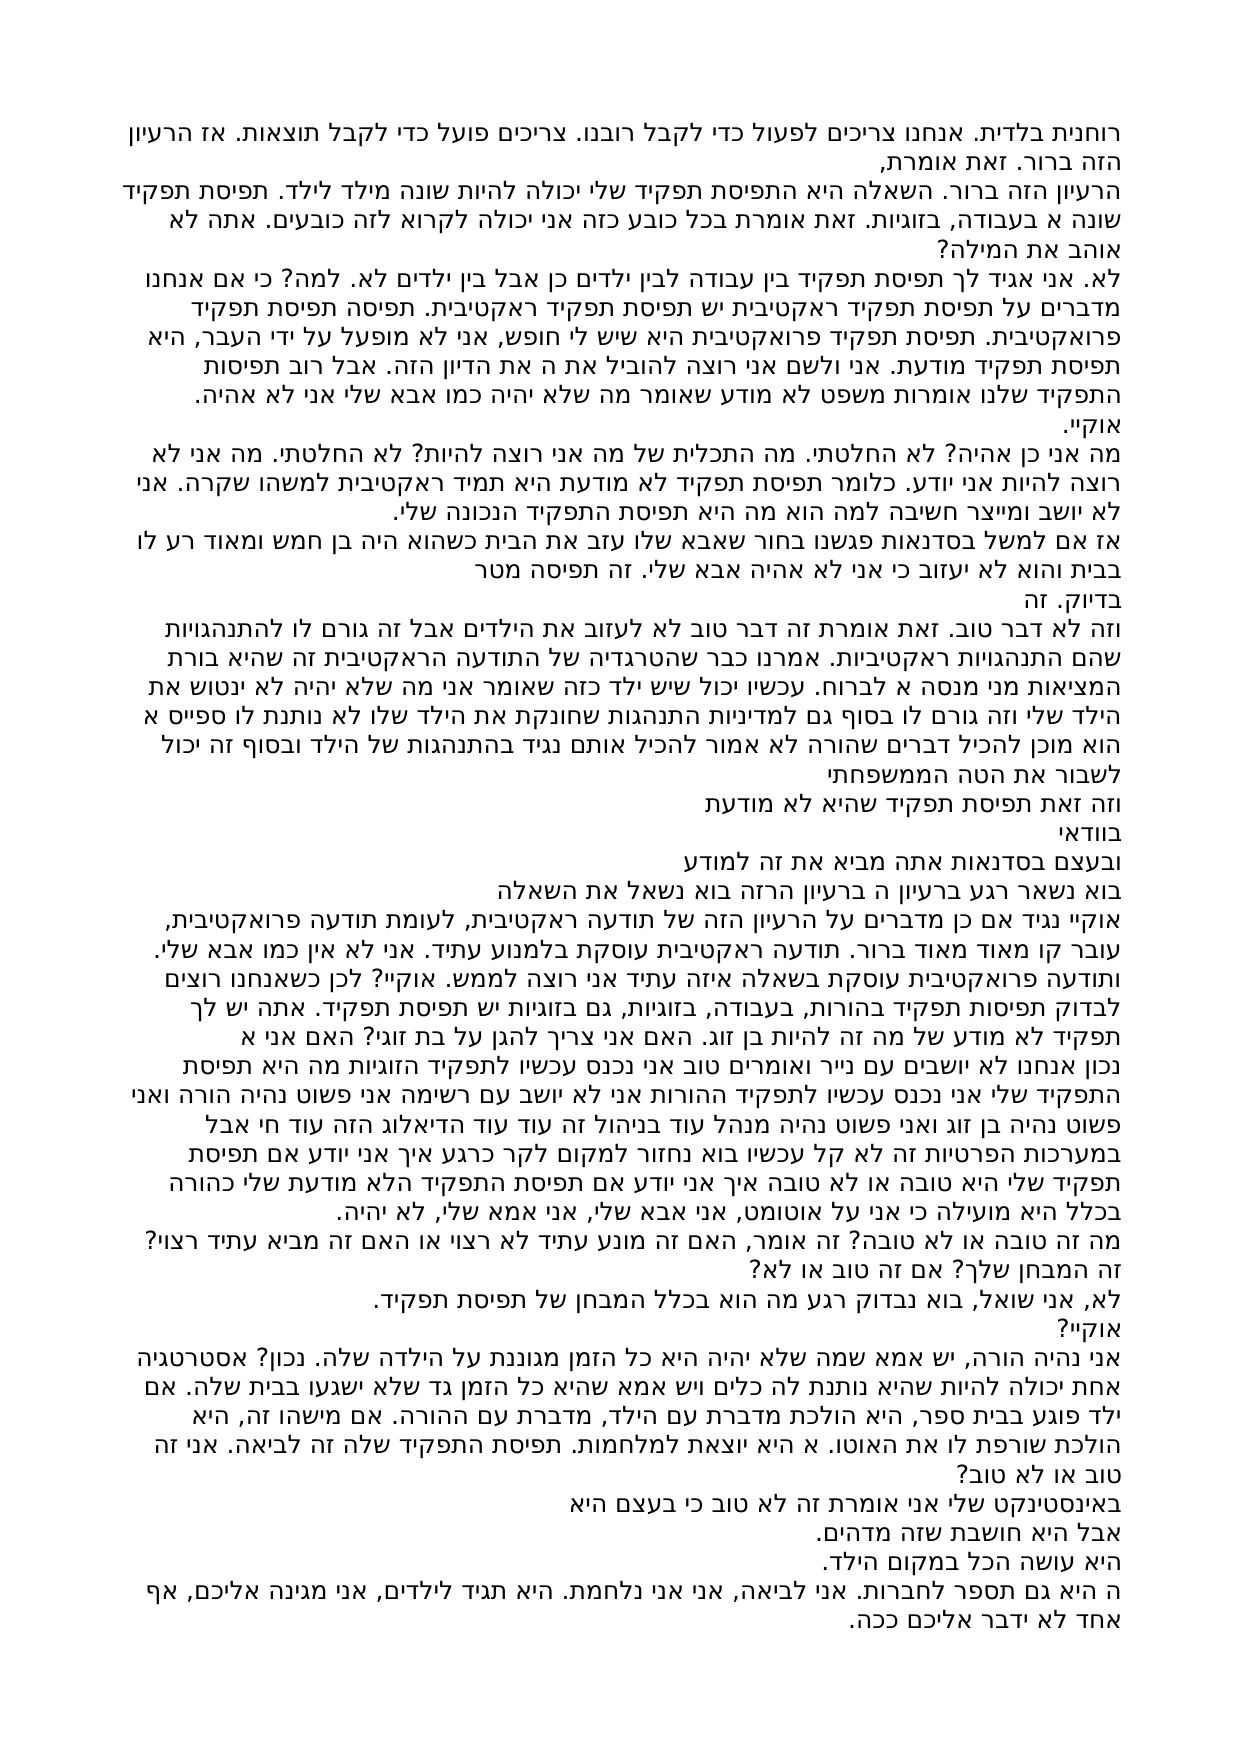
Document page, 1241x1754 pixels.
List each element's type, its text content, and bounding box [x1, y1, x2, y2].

text הרעיון הזה ברור. השאלה היא התפיסת תפקיד שלי יכולה להיות שונה מילד לילד. תפיסת תפקיד שונה א בעבודה, בזוגיות. זאת אומרת בכל כובע כזה אני יכולה לקרוא לזה כובעים. אתה לא אוהב את המילה? [118, 176, 1122, 264]
text היא עושה הכל במקום הילד. [118, 1547, 1122, 1576]
text רוחנית בלדית. אנחנו צריכים לפעול כדי לקבל רובנו. צריכים פועל כדי לקבל תוצאות. אז הרעיון הזה ברור. זאת אומרת, [118, 118, 1122, 176]
text לא, אני שואל, בוא נבדוק רגע מה הוא בכלל המבחן של תפיסת תפקיד. [118, 1285, 1122, 1314]
text אוקיי. [118, 410, 1122, 439]
text בוא נשאר רגע ברעיון ה ברעיון הרזה בוא נשאל את השאלה [118, 876, 1122, 906]
text אוקיי? [118, 1314, 1122, 1343]
text ה היא גם תספר לחברות. אני לביאה, אני אני נלחמת. היא תגיד לילדים, אני מגינה אליכם, אף אחד לא ידבר אליכם ככה. [118, 1576, 1122, 1635]
text אני נהיה הורה, יש אמא שמה שלא יהיה היא כל הזמן מגוננת על הילדה שלה. נכון? אסטרטגיה אחת יכולה להיות שהיא נותנת לה כלים ויש אמא שהיא כל הזמן גד שלא ישגעו בבית שלה. אם ילד פוגע בבית ספר, היא הולכת מדברת עם הילד, מדברת עם ההורה. אם מישהו זה, היא הולכת שורפת לו את האוטו. א היא יוצאת למלחמות. תפיסת התפקיד שלה זה לביאה. אני זה טוב או לא טוב? [118, 1343, 1122, 1489]
text באינסטינקט שלי אני אומרת זה לא טוב כי בעצם היא [118, 1489, 1122, 1518]
text אבל היא חושבת שזה מדהים. [118, 1518, 1122, 1547]
text מה זה טובה או לא טובה? זה אומר, האם זה מונע עתיד לא רצוי או האם זה מביא עתיד רצוי? זה המבחן שלך? אם זה טוב או לא? [118, 1226, 1122, 1285]
text מה אני כן אהיה? לא החלטתי. מה התכלית של מה אני רוצה להיות? לא החלטתי. מה אני לא רוצה להיות אני יודע. כלומר תפיסת תפקיד לא מודעת היא תמיד ראקטיבית למשהו שקרה. אני לא יושב ומייצר חשיבה למה הוא מה היא תפיסת התפקיד הנכונה שלי. [118, 439, 1122, 526]
text אוקיי נגיד אם כן מדברים על הרעיון הזה של תודעה ראקטיבית, לעומת תודעה פרואקטיבית, עובר קו מאוד מאוד ברור. תודעה ראקטיבית עוסקת בלמנוע עתיד. אני לא אין כמו אבא שלי. ותודעה פרואקטיבית עוסקת בשאלה איזה עתיד אני רוצה לממש. אוקיי? לכן כשאנחנו רוצים לבדוק תפיסות תפקיד בהורות, בעבודה, בזוגיות, גם בזוגיות יש תפיסת תפקיד. אתה יש לך תפקיד לא מודע של מה זה להיות בן זוג. האם אני צריך להגן על בת זוגי? האם אני א [118, 906, 1122, 1051]
text ובעצם בסדנאות אתה מביא את זה למודע [118, 847, 1122, 876]
text וזה לא דבר טוב. זאת אומרת זה דבר טוב לא לעזוב את הילדים אבל זה גורם לו להתנהגויות שהם התנהגויות ראקטיביות. אמרנו כבר שהטרגדיה של התודעה הראקטיבית זה שהיא בורת המציאות מני מנסה א לברוח. עכשיו יכול שיש ילד כזה שאומר אני מה שלא יהיה לא ינטוש את הילד שלי וזה גורם לו בסוף גם למדיניות התנהגות שחונקת את הילד שלו לא נותנת לו ספייס א הוא מוכן להכיל דברים שהורה לא אמור להכיל אותם נגיד בהתנהגות של הילד ובסוף זה יכול לשבור את הטה הממשפחתי [118, 614, 1122, 789]
text וזה זאת תפיסת תפקיד שהיא לא מודעת [118, 789, 1122, 818]
text נכון אנחנו לא יושבים עם נייר ואומרים טוב אני נכנס עכשיו לתפקיד הזוגיות מה היא תפיסת התפקיד שלי אני נכנס עכשיו לתפקיד ההורות אני לא יושב עם רשימה אני פשוט נהיה הורה ואני פשוט נהיה בן זוג ואני פשוט נהיה מנהל עוד בניהול זה עוד עוד הדיאלוג הזה עוד חי אבל במערכות הפרטיות זה לא קל עכשיו בוא נחזור למקום לקר כרגע איך אני יודע אם תפיסת תפקיד שלי היא טובה או לא טובה איך אני יודע אם תפיסת התפקיד הלא מודעת שלי כהורה בכלל היא מועילה כי אני על אוטומט, אני אבא שלי, אני אמא שלי, לא יהיה. [118, 1051, 1122, 1226]
text אז אם למשל בסדנאות פגשנו בחור שאבא שלו עזב את הבית כשהוא היה בן חמש ומאוד רע לו בבית והוא לא יעזוב כי אני לא אהיה אבא שלי. זה תפיסה מטר [118, 526, 1122, 585]
text בוודאי [118, 818, 1122, 847]
text לא. אני אגיד לך תפיסת תפקיד בין עבודה לבין ילדים כן אבל בין ילדים לא. למה? כי אם אנחנו מדברים על תפיסת תפקיד ראקטיבית יש תפיסת תפקיד ראקטיבית. תפיסה תפיסת תפקיד פרואקטיבית. תפיסת תפקיד פרואקטיבית היא שיש לי חופש, אני לא מופעל על ידי העבר, היא תפיסת תפקיד מודעת. אני ולשם אני רוצה להוביל את ה את הדיון הזה. אבל רוב תפיסות התפקיד שלנו אומרות משפט לא מודע שאומר מה שלא יהיה כמו אבא שלי אני לא אהיה. [118, 264, 1122, 410]
text בדיוק. זה [118, 585, 1122, 614]
